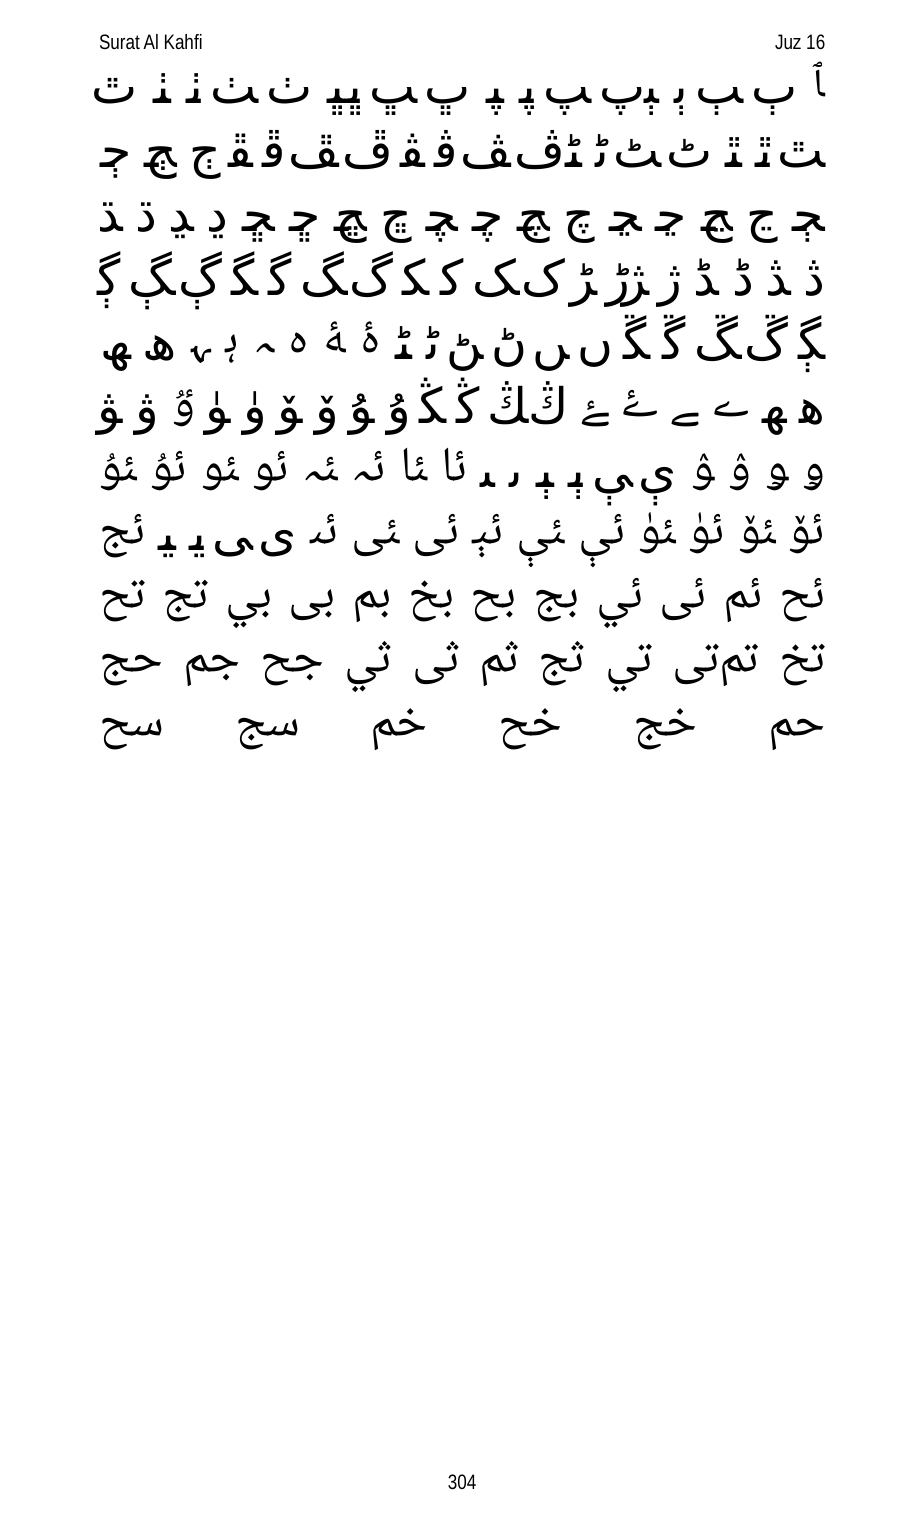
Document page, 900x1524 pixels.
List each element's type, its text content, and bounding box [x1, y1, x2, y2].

text ﭑ ﭒ ﭓ ﭔ ﭕﭖ ﭗ ﭘ ﭙ ﭚ ﭛ ﭜﭝ ﭞ ﭟ ﭠ ﭡ ﭢ ﭣ ﭤ ﭥ ﭦ ﭧ ﭨ ﭩﭪ ﭫ ﭬ ﭭ ﭮ ﭯ ﭰ ﭱ ﭲ ﭳ ﭴ ﭵ ﭶ ﭷ ﭸ ﭹ ﭺ ﭻ ﭼ ﭽ ﭾ ﭿ ﮀ ﮁ ﮂ ﮃ ﮄ ﮅ ﮆ ﮇ ﮈ ﮉ ﮊ ﮋﮌ ﮍ ﮎ ﮏ ﮐ ﮑ ﮒ ﮓ ﮔ ﮕ ﮖ ﮗ ﮘ ﮙ ﮚ ﮛ ﮜ ﮝ ﮞ ﮟ ﮠ ﮡ ﮢ ﮣ ﮤ ﮥ ﮦ ﮧ ﮨ ﮩ ﮪ ﮫ ﮬ ﮭ ﮮ ﮯ ﮰ ﮱ ﯓ ﯔ ﯕ ﯖ ﯗ ﯘ ﯙ ﯚ ﯛ ﯜ ﯝ ﯞ ﯟ ﯠ ﯡ ﯢ ﯣ ﯤ ﯥ ﯦ ﯧ ﯨ ﯩ ﯪ ﯫ ﯬ ﯭ ﯮ ﯯ ﯰ ﯱ ﯲ ﯳ ﯴ ﯵ ﯶ ﯷ ﯸ ﯹ ﯺ ﯻ ﯼ ﯽ ﯾ ﯿ ﰀ ﰁ ﰂ ﰃ ﰄ ﰅ ﰆ ﰇ ﰈ ﰉ ﰊ ﰋ ﰌ ﰍ ﰎﰏ ﰐ ﰑ ﰒ ﰓ ﰔ ﰕ ﰖ ﰗ ﰘ ﰙ ﰚ ﰛ ﰜ ﰝ [99, 60, 825, 762]
